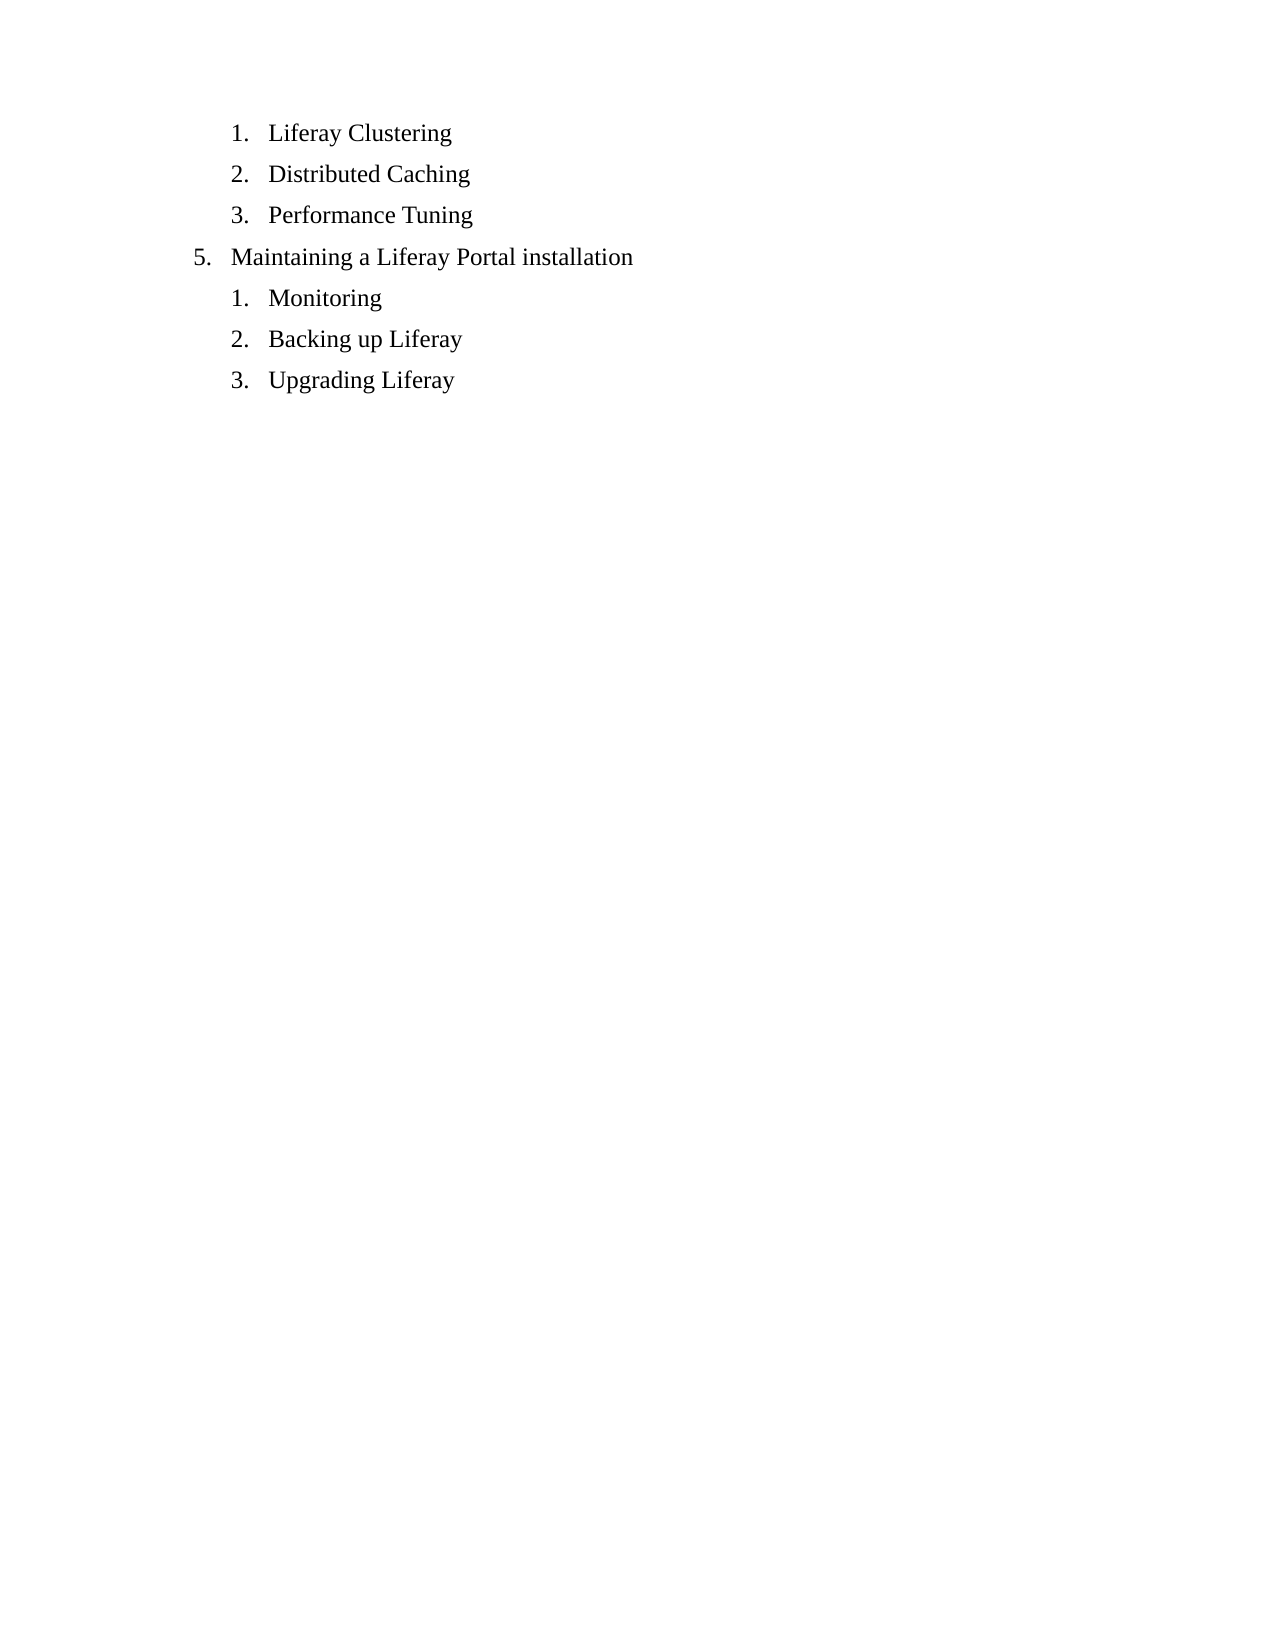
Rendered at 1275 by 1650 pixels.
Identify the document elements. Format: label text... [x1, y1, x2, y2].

list Performance Tuning [231, 201, 1157, 229]
list Maintaining a Liferay Portal installation [193, 242, 1157, 271]
list Liferay Clustering [231, 118, 1157, 147]
list Upgrading Liferay [231, 366, 1157, 394]
list Backing up Liferay [231, 324, 1157, 353]
list Monitoring [231, 283, 1157, 312]
list Distributed Caching [231, 159, 1157, 188]
